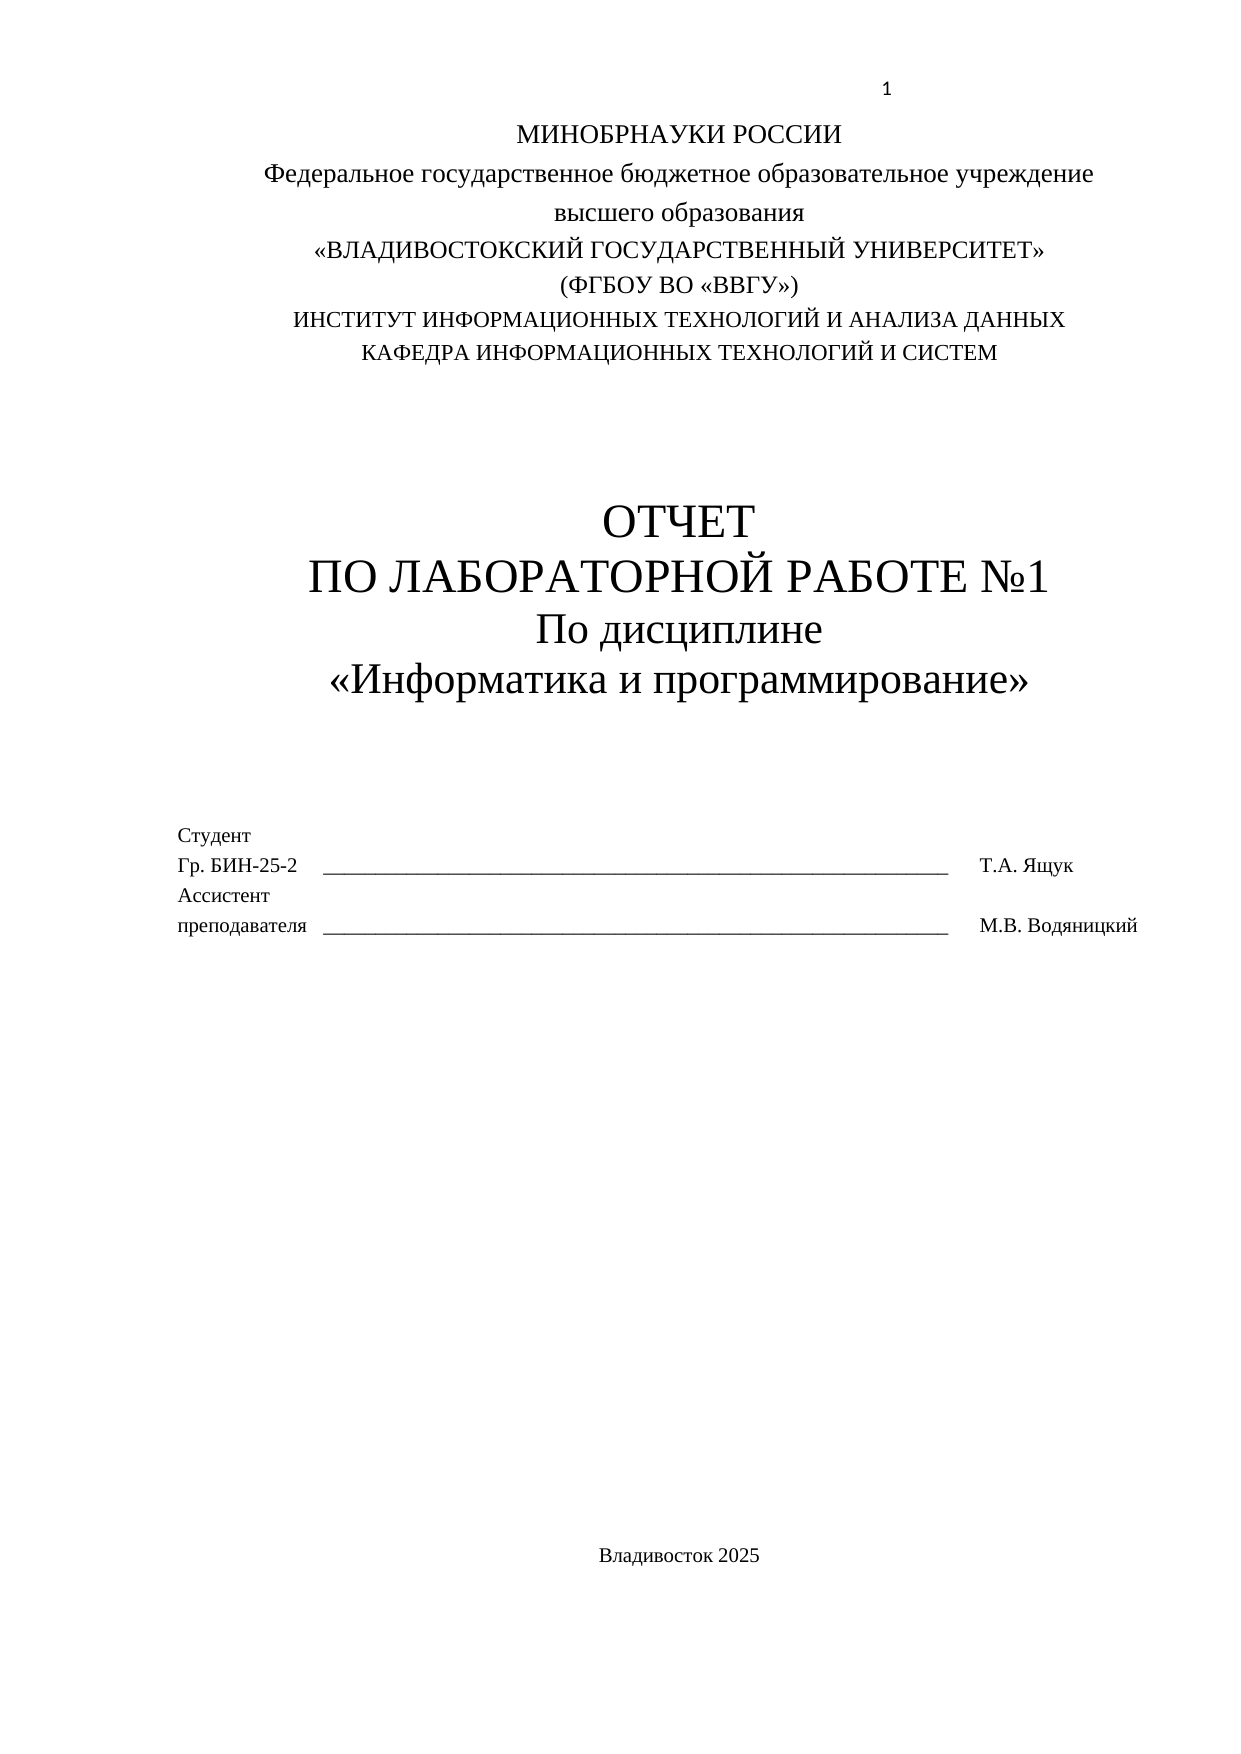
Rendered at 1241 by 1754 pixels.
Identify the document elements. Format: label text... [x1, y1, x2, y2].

text ПО ЛАБОРАТОРНОЙ РАБОТЕ №1 [177, 547, 1181, 603]
text высшего образования [177, 196, 1181, 227]
text «ВЛАДИВОСТОКСКИЙ ГОСУДАРСТВЕННЫЙ УНИВЕРСИТЕТ» [177, 235, 1181, 263]
text преподавателя ____________________________________________________________ М.В. Водяницкий [177, 913, 1181, 937]
text По дисциплине [177, 603, 1181, 653]
text ИНСТИТУТ ИНФОРМАЦИОННЫХ ТЕХНОЛОГИЙ И АНАЛИЗА ДАННЫХ [177, 307, 1181, 333]
text Ассистент [177, 883, 1181, 907]
text Владивосток 2025 [177, 1543, 1181, 1567]
text МИНОБРНАУКИ РОССИИ [177, 118, 1181, 149]
text (ФГБОУ ВО «ВВГУ») [177, 271, 1181, 299]
text Федеральное государственное бюджетное образовательное учреждение [177, 157, 1181, 188]
text Студент [177, 823, 1181, 847]
text «Информатика и программирование» [177, 653, 1181, 703]
text КАФЕДРА ИНФОРМАЦИОННЫХ ТЕХНОЛОГИЙ И СИСТЕМ [177, 339, 1181, 366]
text ОТЧЕТ [177, 492, 1181, 547]
text Гр. БИН-25-2 ____________________________________________________________ Т.А. Ящук [177, 853, 1181, 877]
